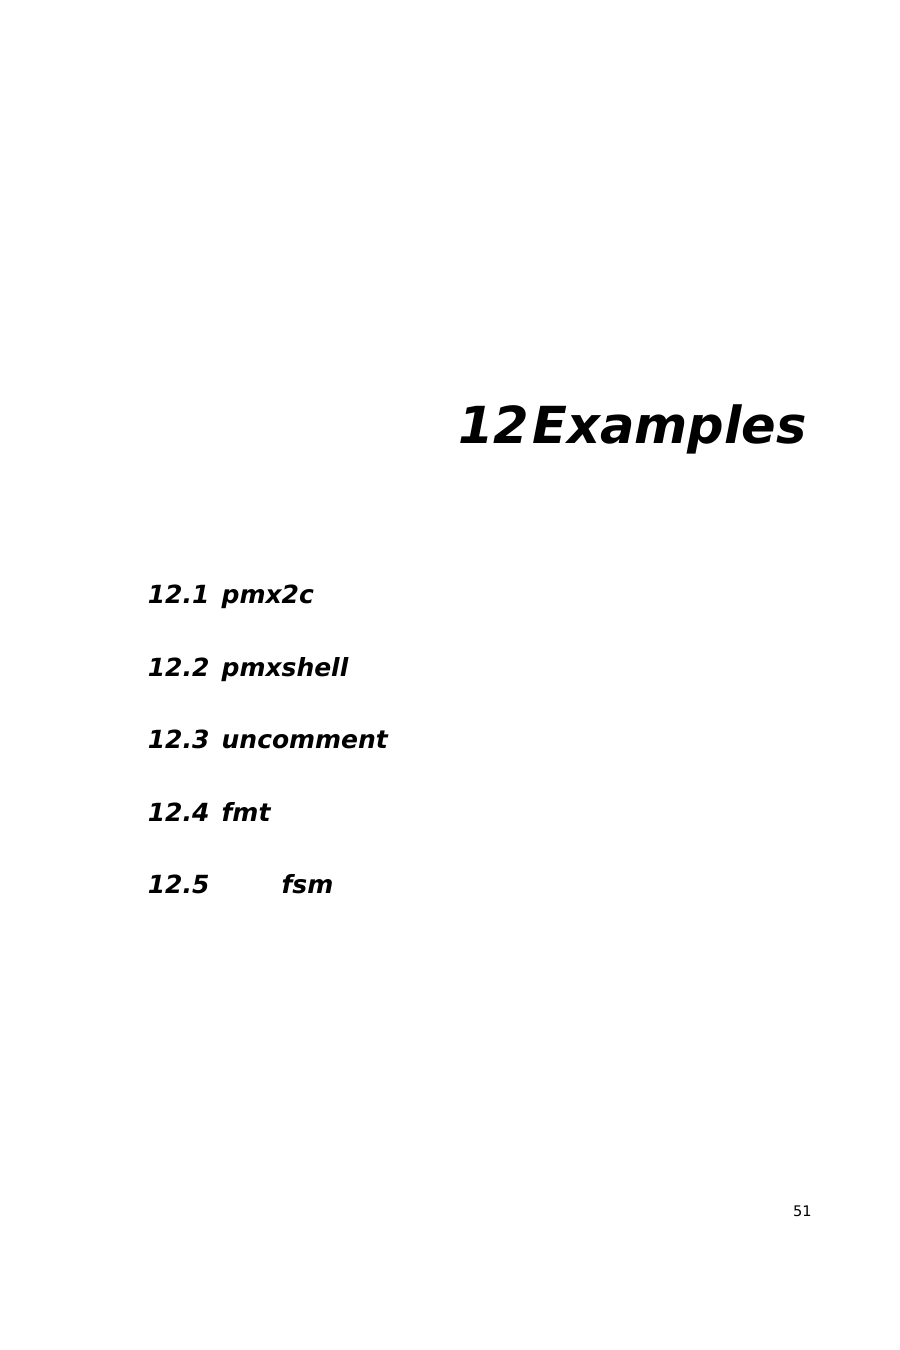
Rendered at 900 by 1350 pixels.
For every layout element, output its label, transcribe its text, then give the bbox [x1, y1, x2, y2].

subtitle fmt [148, 798, 811, 827]
subtitle uncomment [148, 725, 811, 754]
subtitle pmxshell [148, 653, 811, 682]
subtitle Examples [148, 396, 811, 455]
subtitle fsm [148, 870, 811, 899]
subtitle pmx2c [148, 580, 811, 609]
